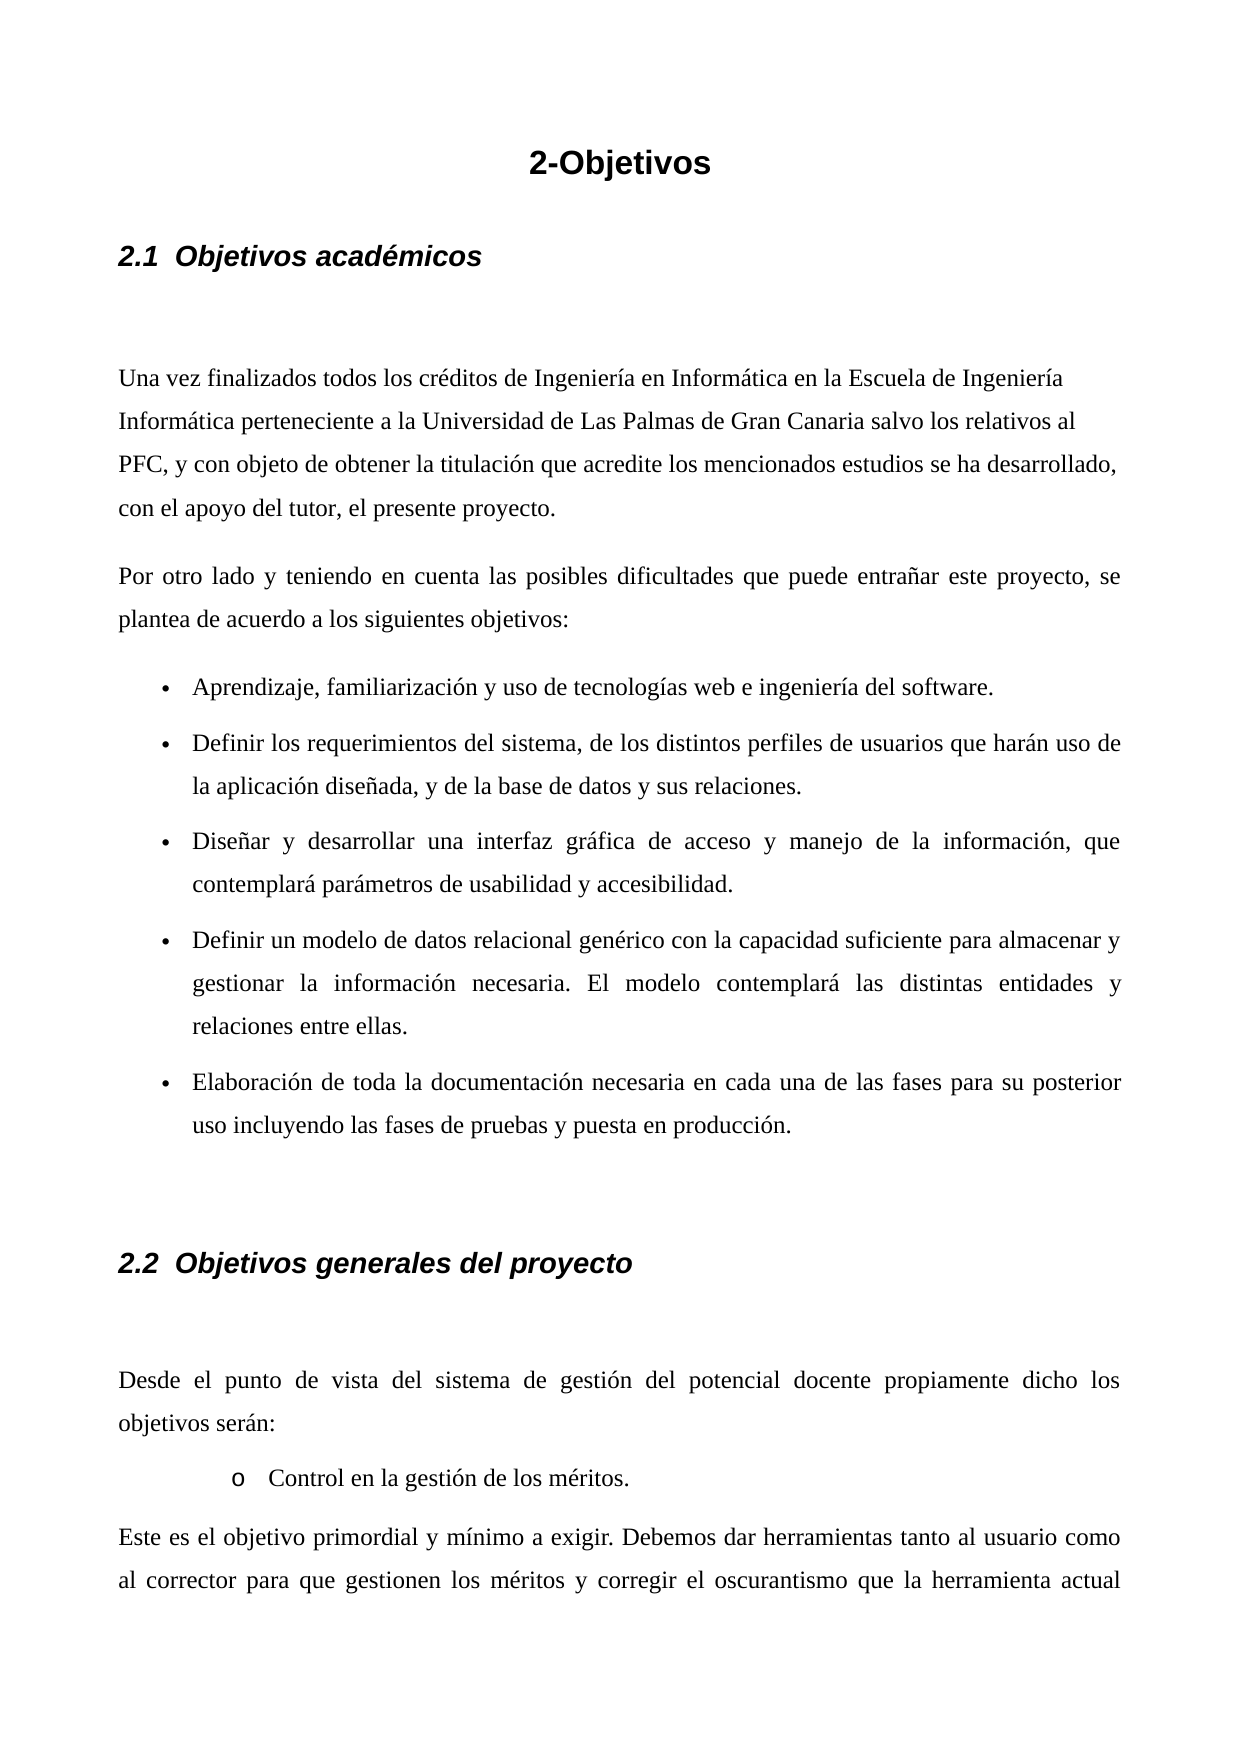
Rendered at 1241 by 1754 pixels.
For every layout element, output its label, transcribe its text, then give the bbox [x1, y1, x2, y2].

subtitle 2-Objetivos [118, 143, 1122, 182]
list Definir un modelo de datos relacional genérico con la capacidad suficiente para almacenar y gestionar la información necesaria. El modelo contemplará las distintas entidades y relaciones entre ellas. [162, 925, 1122, 1040]
text Por otro lado y teniendo en cuenta las posibles dificultades que puede entrañar este proyecto, se plantea de acuerdo a los siguientes objetivos: [118, 561, 1122, 633]
list Elaboración de toda la documentación necesaria en cada una de las fases para su posterior uso incluyendo las fases de pruebas y puesta en producción. [162, 1067, 1122, 1139]
text Desde el punto de vista del sistema de gestión del potencial docente propiamente dicho los objetivos serán: [118, 1365, 1122, 1437]
text Este es el objetivo primordial y mínimo a exigir. Debemos dar herramientas tanto al usuario como al corrector para que gestionen los méritos y corregir el oscurantismo que la herramienta actual [118, 1522, 1122, 1594]
list Diseñar y desarrollar una interfaz gráfica de acceso y manejo de la información, que contemplará parámetros de usabilidad y accesibilidad. [162, 826, 1122, 898]
list Control en la gestión de los méritos. [231, 1463, 1122, 1494]
text Una vez finalizados todos los créditos de Ingeniería en Informática en la Escuela de Ingeniería Informática perteneciente a la Universidad de Las Palmas de Gran Canaria salvo los relativos al PFC, y con objeto de obtener la titulación que acredite los mencionados estudios se ha desarrollado, con el apoyo del tutor, el presente proyecto. [118, 363, 1122, 521]
list Aprendizaje, familiarización y uso de tecnologías web e ingeniería del software. [162, 672, 1122, 701]
list Definir los requerimientos del sistema, de los distintos perfiles de usuarios que harán uso de la aplicación diseñada, y de la base de datos y sus relaciones. [162, 728, 1122, 799]
subtitle 2.1 Objetivos académicos [118, 238, 1122, 272]
subtitle 2.2 Objetivos generales del proyecto [118, 1246, 1122, 1280]
